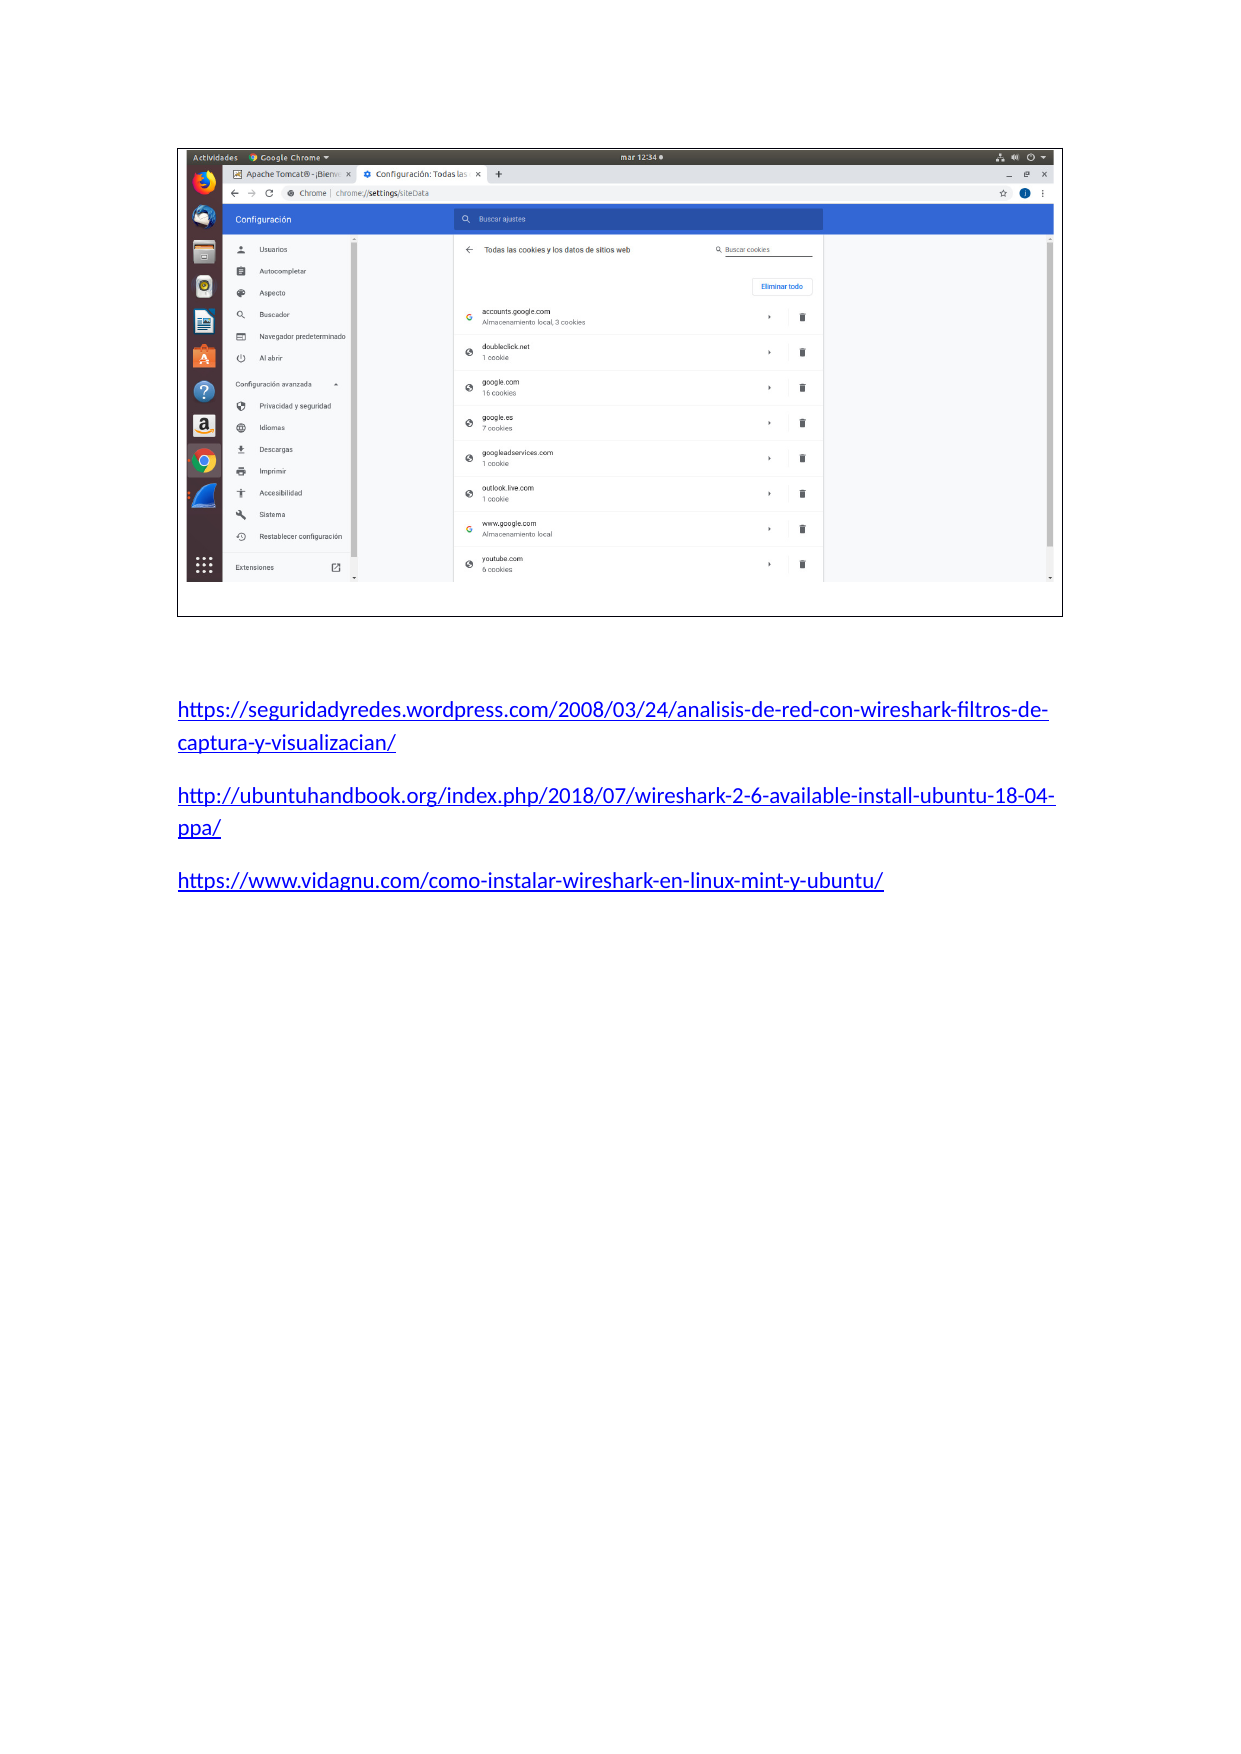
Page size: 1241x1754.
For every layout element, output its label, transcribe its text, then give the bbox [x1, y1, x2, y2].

text https://www.vidagnu.com/como-instalar-wireshark-en-linux-mint-y-ubuntu/ [177, 866, 1063, 894]
text https://seguridadyredes.wordpress.com/2008/03/24/analisis-de-red-con-wireshark-filtros-de-captura-y-visualizacian/ [177, 696, 1063, 756]
text http://ubuntuhandbook.org/index.php/2018/07/wireshark-2-6-available-install-ubuntu-18-04-ppa/ [177, 781, 1063, 841]
picture [186, 150, 1054, 582]
